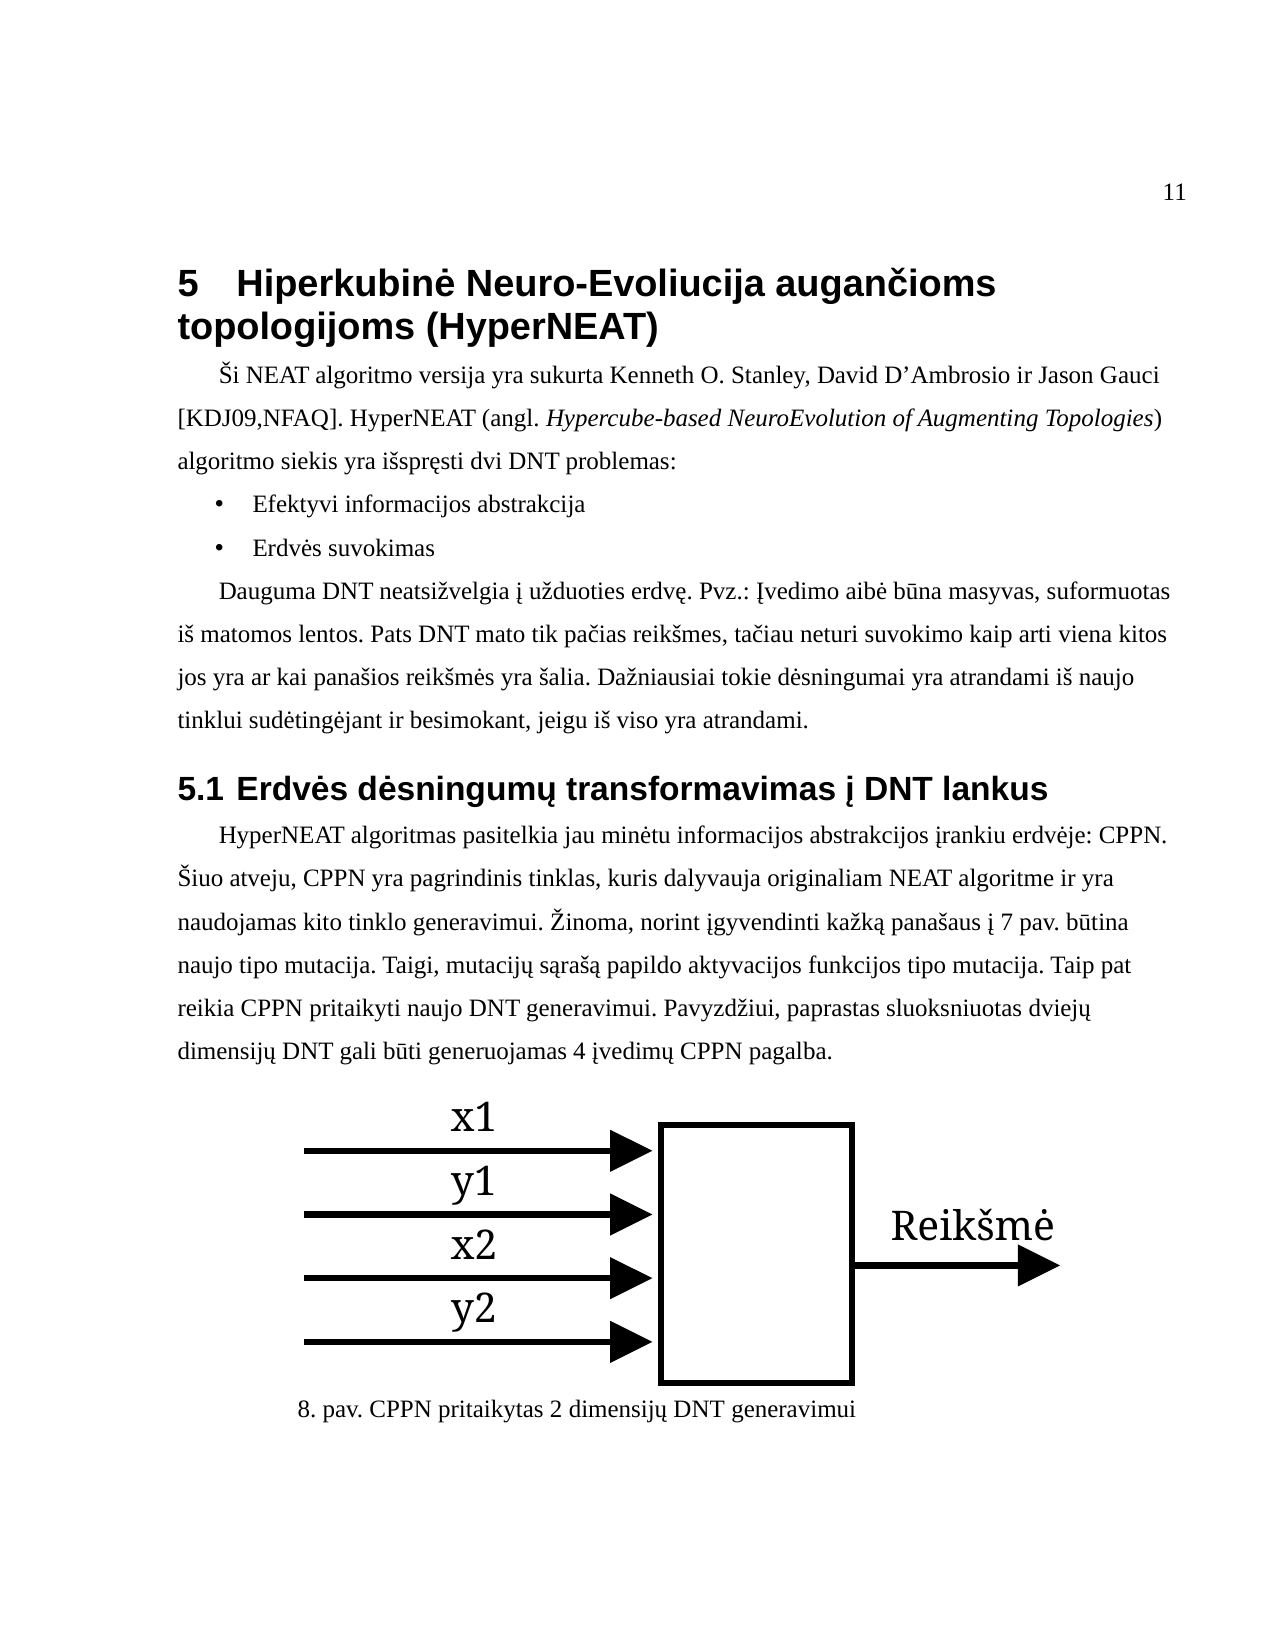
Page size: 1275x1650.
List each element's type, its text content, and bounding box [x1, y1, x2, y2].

list Efektyvi informacijos abstrakcija [215, 489, 1186, 518]
text HyperNEAT algoritmas pasitelkia jau minėtu informacijos abstrakcijos įrankiu erdvėje: CPPN. Šiuo atveju, CPPN yra pagrindinis tinklas, kuris dalyvauja originaliam NEAT algoritme ir yra naudojamas kito tinklo generavimui. Žinoma, norint įgyvendinti kažką panašaus į 7 pav. būtina naujo tipo mutacija. Taigi, mutacijų sąrašą papildo aktyvacijos funkcijos tipo mutacija. Taip pat reikia CPPN pritaikyti naujo DNT generavimui. Pavyzdžiui, paprastas sluoksniuotas dviejų dimensijų DNT gali būti generuojamas 4 įvedimų CPPN pagalba. [177, 820, 1186, 1065]
text 8. pav. CPPN pritaikytas 2 dimensijų DNT generavimui [297, 1092, 1066, 1422]
subtitle Erdvės dėsningumų transformavimas į DNT lankus [177, 769, 1186, 808]
text Dauguma DNT neatsižvelgia į užduoties erdvę. Pvz.: Įvedimo aibė būna masyvas, suformuotas iš matomos lentos. Pats DNT mato tik pačias reikšmes, tačiau neturi suvokimo kaip arti viena kitos jos yra ar kai panašios reikšmės yra šalia. Dažniausiai tokie dėsningumai yra atrandami iš naujo tinklui sudėtingėjant ir besimokant, jeigu iš viso yra atrandami. [177, 576, 1186, 734]
text Ši NEAT algoritmo versija yra sukurta Kenneth O. Stanley, David D’Ambrosio ir Jason Gauci [KDJ09,NFAQ]. HyperNEAT (angl. Hypercube-based NeuroEvolution of Augmenting Topologies) algoritmo siekis yra išspręsti dvi DNT problemas: [177, 360, 1186, 475]
list Erdvės suvokimas [215, 533, 1186, 561]
subtitle Hiperkubinė Neuro-Evoliucija augančioms topologijoms (HyperNEAT) [177, 260, 1186, 348]
